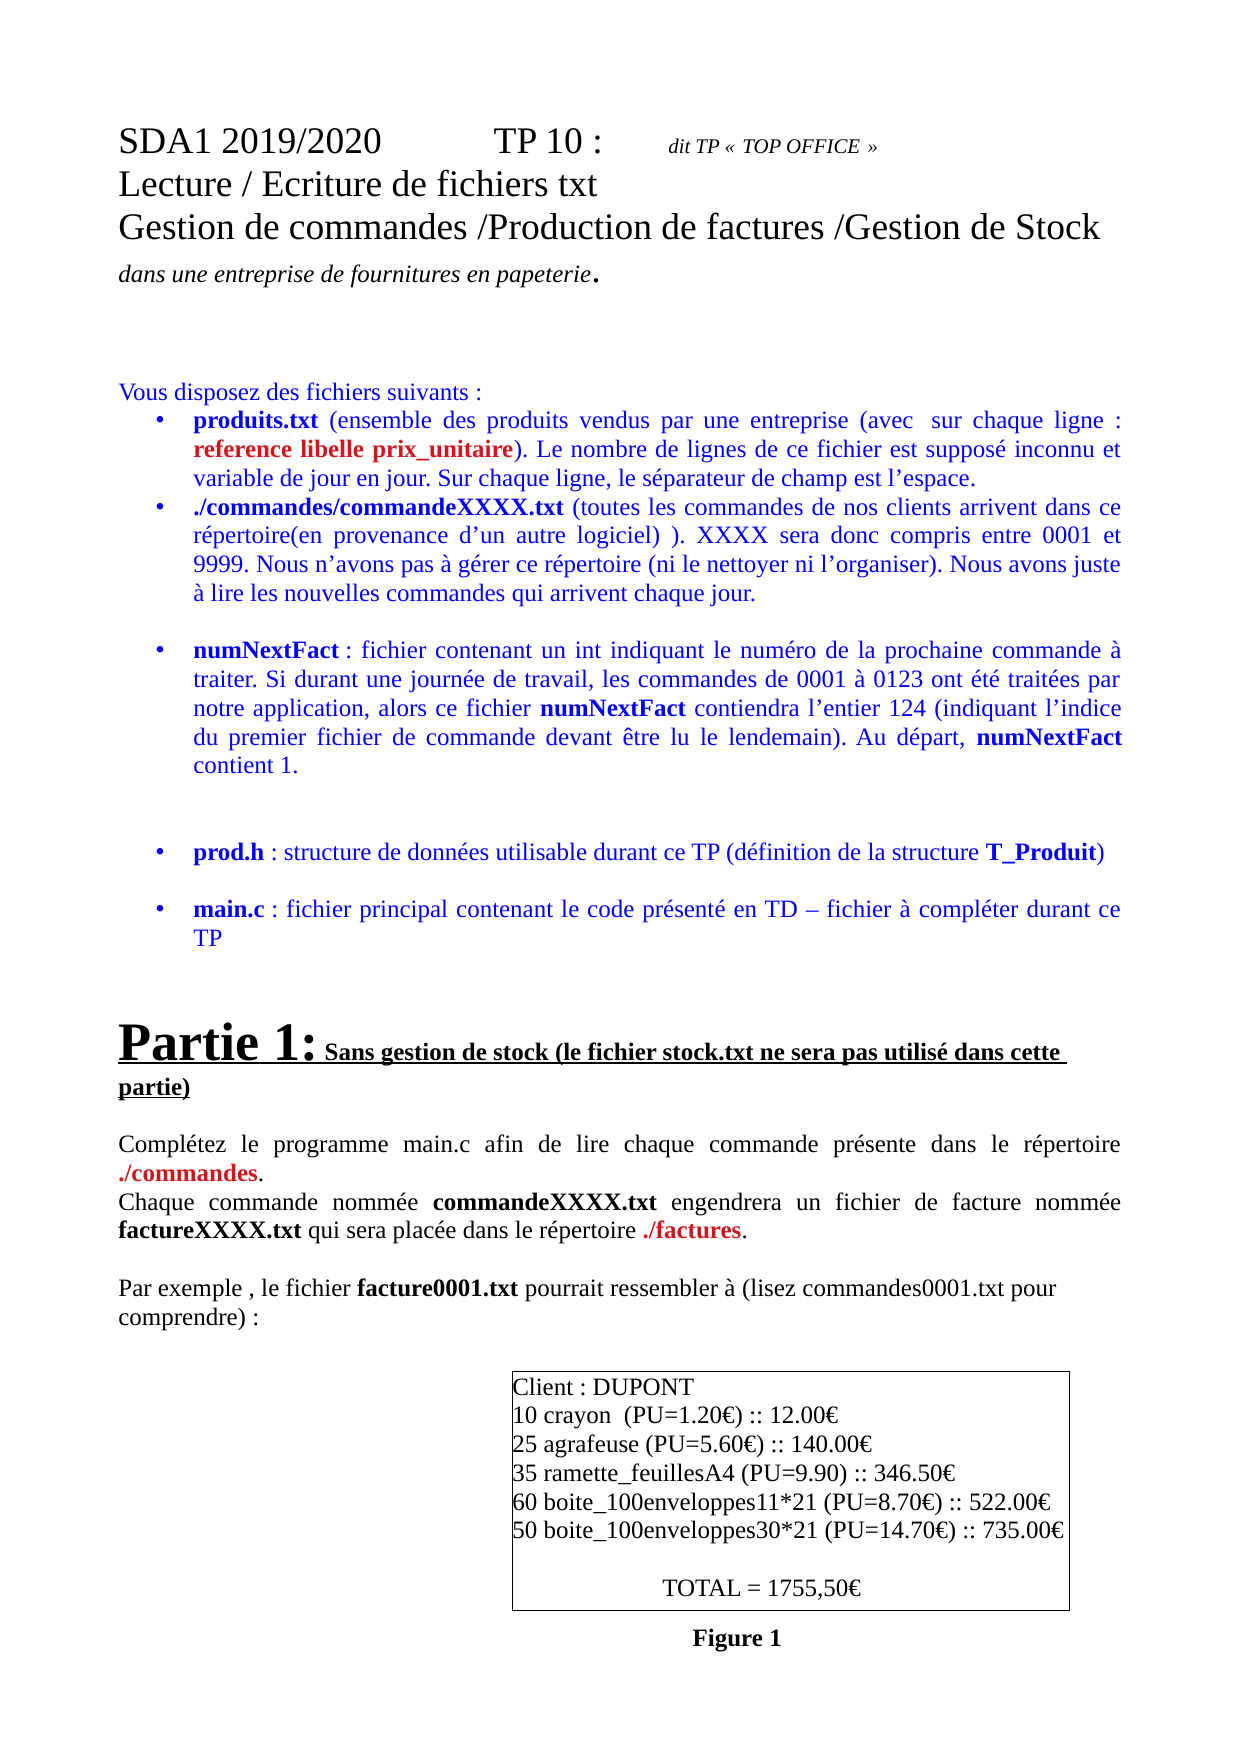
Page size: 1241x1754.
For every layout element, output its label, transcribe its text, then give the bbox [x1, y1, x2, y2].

text Partie 1: Sans gestion de stock (le fichier stock.txt ne sera pas utilisé dans cette partie) [118, 1009, 1122, 1100]
list ./commandes/commandeXXXX.txt (toutes les commandes de nos clients arrivent dans ce répertoire(en provenance d’un autre logiciel) ). XXXX sera donc compris entre 0001 et 9999. Nous n’avons pas à gérer ce répertoire (ni le nettoyer ni l’organiser). Nous avons juste à lire les nouvelles commandes qui arrivent chaque jour. [156, 492, 1122, 607]
list prod.h : structure de données utilisable durant ce TP (définition de la structure T_Produit) [156, 837, 1122, 866]
text SDA1 2019/2020 TP 10 : dit TP « TOP OFFICE » [118, 118, 1122, 161]
text Lecture / Ecriture de fichiers txt [118, 161, 1122, 204]
text Complétez le programme main.c afin de lire chaque commande présente dans le répertoire ./commandes. [118, 1129, 1122, 1187]
text Chaque commande nommée commandeXXXX.txt engendrera un fichier de facture nommée factureXXXX.txt qui sera placée dans le répertoire ./factures. [118, 1187, 1122, 1244]
list produits.txt (ensemble des produits vendus par une entreprise (avec sur chaque ligne : reference libelle prix_unitaire). Le nombre de lignes de ce fichier est supposé inconnu et variable de jour en jour. Sur chaque ligne, le séparateur de champ est l’espace. [156, 406, 1122, 492]
text Gestion de commandes /Production de factures /Gestion de Stock dans une entreprise de fournitures en papeterie. [118, 204, 1122, 291]
text Par exemple , le fichier facture0001.txt pourrait ressembler à (lisez commandes0001.txt pour comprendre) : [118, 1273, 1122, 1330]
list main.c : fichier principal contenant le code présenté en TD – fichier à compléter durant ce TP [156, 894, 1122, 952]
list numNextFact : fichier contenant un int indiquant le numéro de la prochaine commande à traiter. Si durant une journée de travail, les commandes de 0001 à 0123 ont été traitées par notre application, alors ce fichier numNextFact contiendra l’entier 124 (indiquant l’indice du premier fichier de commande devant être lu le lendemain). Au départ, numNextFact contient 1. [156, 636, 1122, 779]
text Vous disposez des fichiers suivants : [118, 377, 1122, 406]
